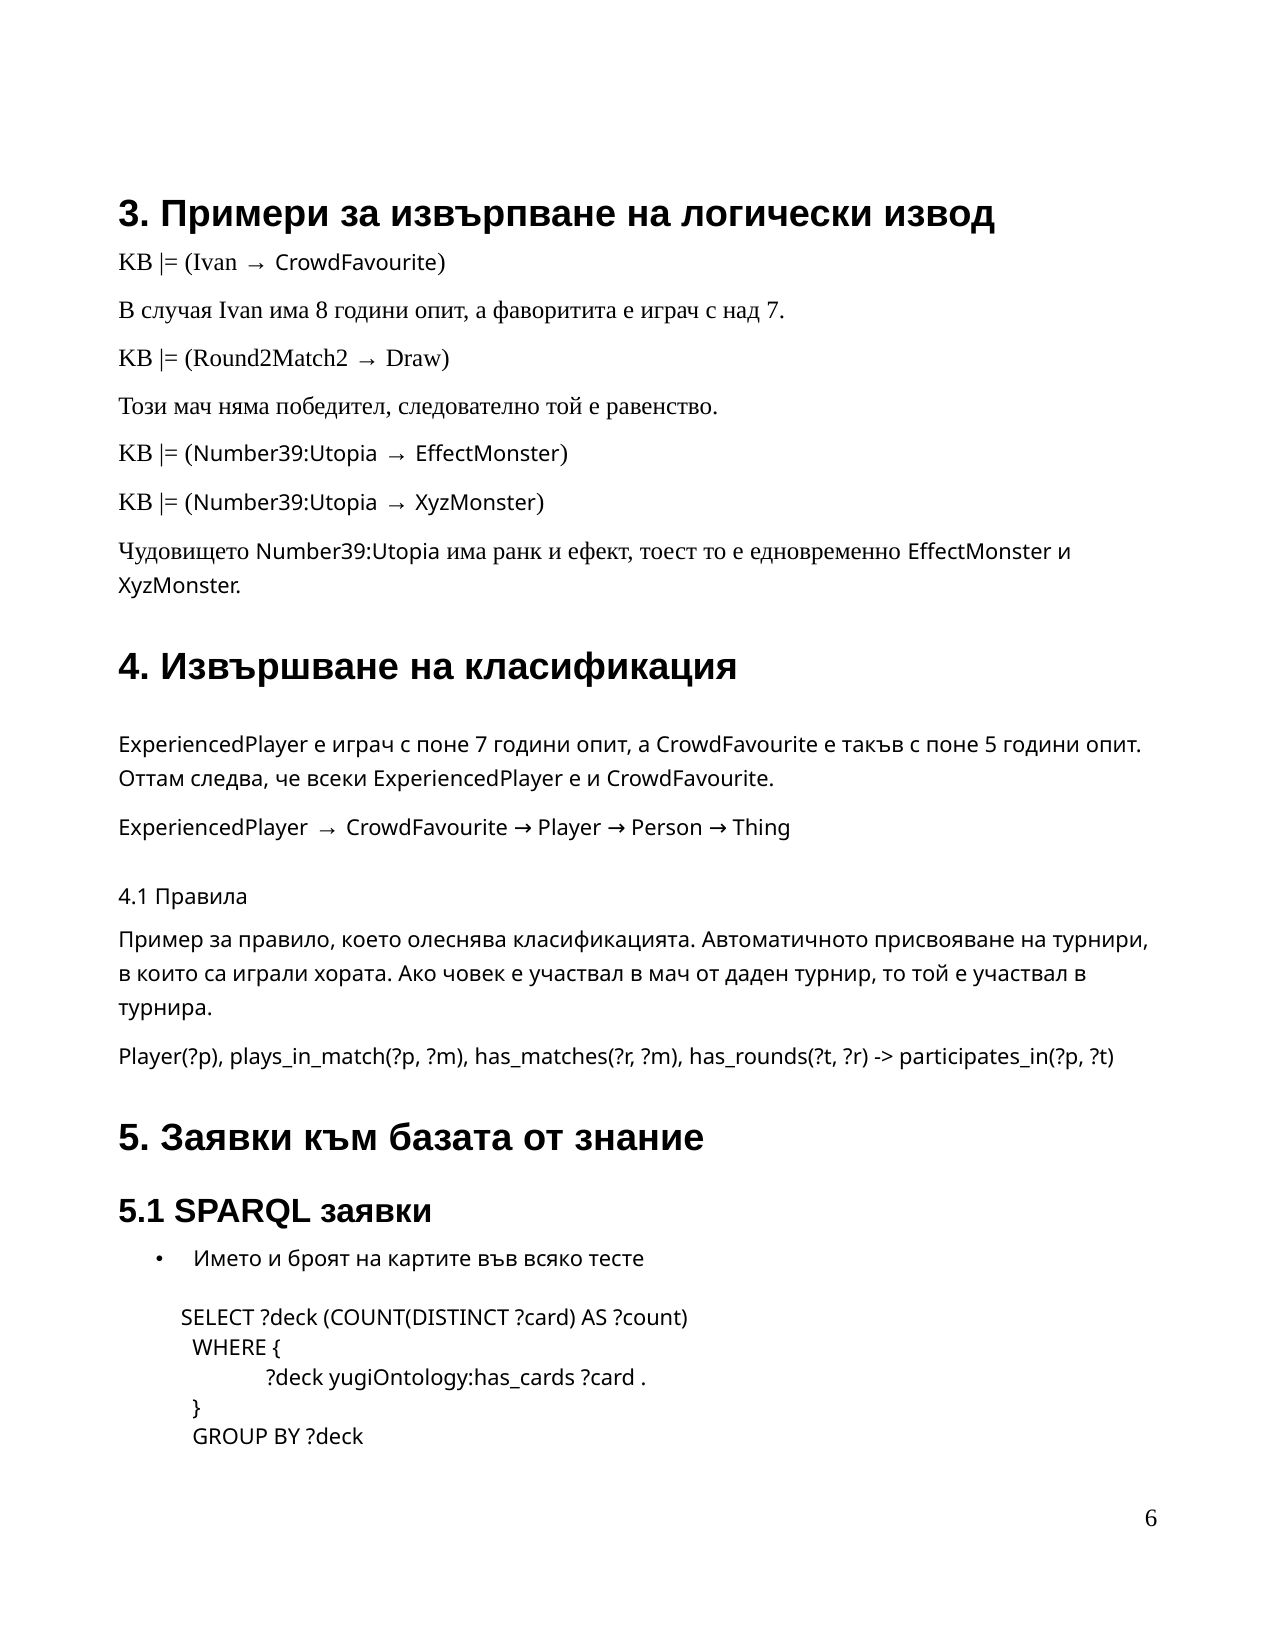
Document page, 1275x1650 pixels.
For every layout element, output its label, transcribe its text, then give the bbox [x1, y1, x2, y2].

text SELECT ?deck (COUNT(DISTINCT ?card) AS ?count) [118, 1302, 1157, 1332]
text ExperiencedPlayer → CrowdFavourite → Player → Person → Thing [118, 812, 1157, 841]
text KB |= (Round2Match2 → Draw) [118, 343, 1157, 372]
text В случая Ivan има 8 години опит, а фаворитита е играч с над 7. [118, 296, 1157, 324]
subtitle 5.1 SPARQL заявки [118, 1191, 1157, 1230]
text ?deck yugiOntology:has_cards ?card . [118, 1362, 1157, 1391]
text Чудовището Number39:Utopia има ранк и ефект, тоест то е едновременно EffectMonster и XyzMonster. [118, 536, 1157, 600]
list Името и броят на картите във всяко тесте [156, 1242, 1157, 1272]
text KB |= (Ivan → CrowdFavourite) [118, 247, 1157, 277]
subtitle 4.1 Правила [118, 881, 1157, 911]
text WHERE { [118, 1332, 1157, 1362]
text Player(?p), plays_in_match(?p, ?m), has_matches(?r, ?m), has_rounds(?t, ?r) -> participates_in(?p, ?t) [118, 1041, 1157, 1070]
text Този мач няма победител, следователно той е равенство. [118, 391, 1157, 419]
subtitle 4. Извършване на класификация [118, 644, 1157, 687]
text ExperiencedPlayer e играч с поне 7 години опит, а CrowdFavourite е такъв с поне 5 години опит. Оттам следва, че всеки ExperiencedPlayer е и CrowdFavourite. [118, 729, 1157, 793]
text KB |= (Number39:Utopia → XyzMonster) [118, 487, 1157, 517]
text GROUP BY ?deck [118, 1421, 1157, 1451]
text KB |= (Number39:Utopia → EffectMonster) [118, 438, 1157, 468]
text } [118, 1391, 1157, 1421]
text Пример за правило, което олеснява класификацията. Автоматичното присвояване на турнири, в които са играли хората. Ако човек е участвал в мач от даден турнир, то той е участвал в турнира. [118, 923, 1157, 1022]
subtitle 3. Примери за извърпване на логически извод [118, 191, 1157, 234]
subtitle 5. Заявки към базата от знание [118, 1114, 1157, 1158]
